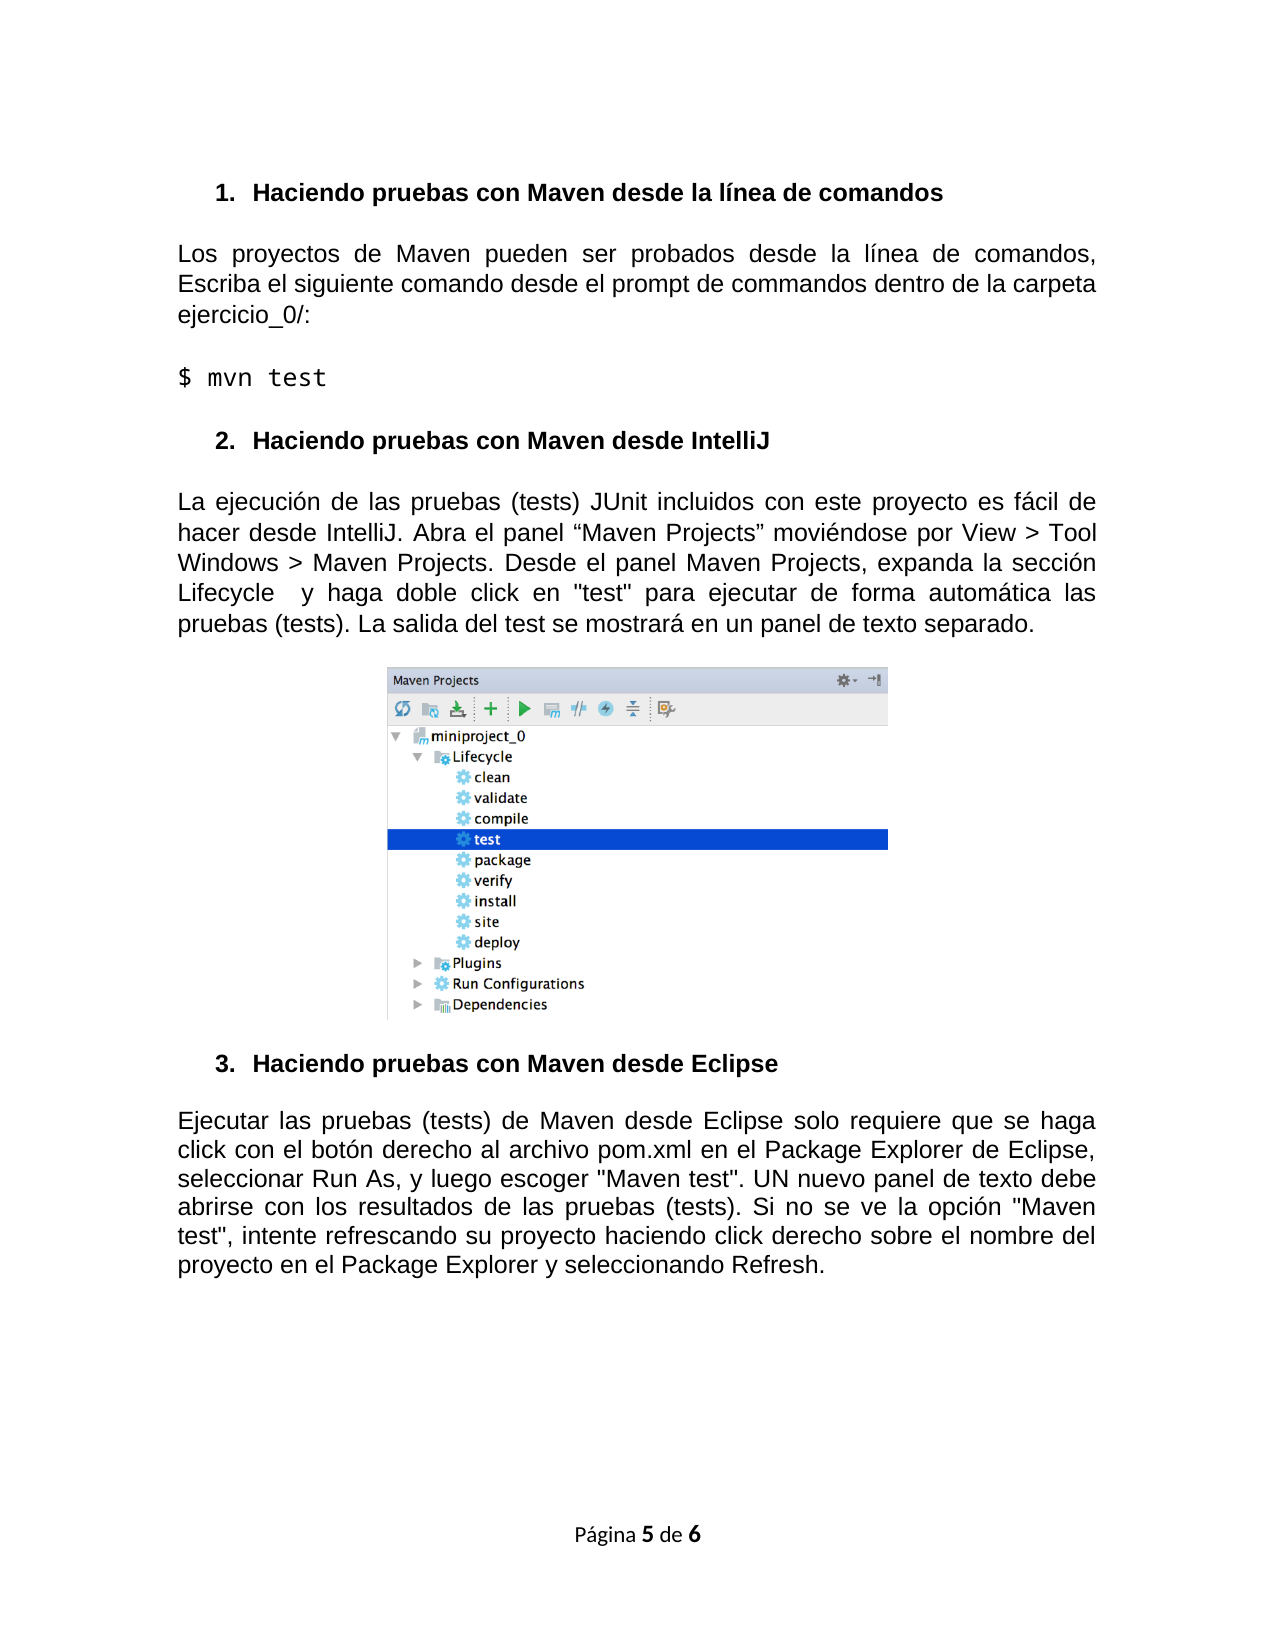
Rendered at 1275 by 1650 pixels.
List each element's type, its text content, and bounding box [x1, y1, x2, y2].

list Haciendo pruebas con Maven desde la línea de comandos [215, 178, 1098, 207]
text La ejecución de las pruebas (tests) JUnit incluidos con este proyecto es fácil de hacer desde IntelliJ. Abra el panel “Maven Projects” moviéndose por View > Tool Windows > Maven Projects. Desde el panel Maven Projects, expanda la sección Lifecycle y haga doble click en "test" para ejecutar de forma automática las pruebas (tests). La salida del test se mostrará en un panel de texto separado. [177, 487, 1098, 637]
text $ mvn test [177, 360, 1098, 394]
list Haciendo pruebas con Maven desde IntelliJ [215, 426, 1098, 455]
picture [387, 667, 888, 1020]
text Los proyectos de Maven pueden ser probados desde la línea de comandos, Escriba el siguiente comando desde el prompt de commandos dentro de la carpeta ejercicio_0/: [177, 239, 1098, 328]
text Ejecutar las pruebas (tests) de Maven desde Eclipse solo requiere que se haga click con el botón derecho al archivo pom.xml en el Package Explorer de Eclipse, seleccionar Run As, y luego escoger "Maven test". UN nuevo panel de texto debe abrirse con los resultados de las pruebas (tests). Si no se ve la opción "Maven test", intente refrescando su proyecto haciendo click derecho sobre el nombre del proyecto en el Package Explorer y seleccionando Refresh. [177, 1106, 1098, 1278]
list Haciendo pruebas con Maven desde Eclipse [215, 1048, 1098, 1077]
